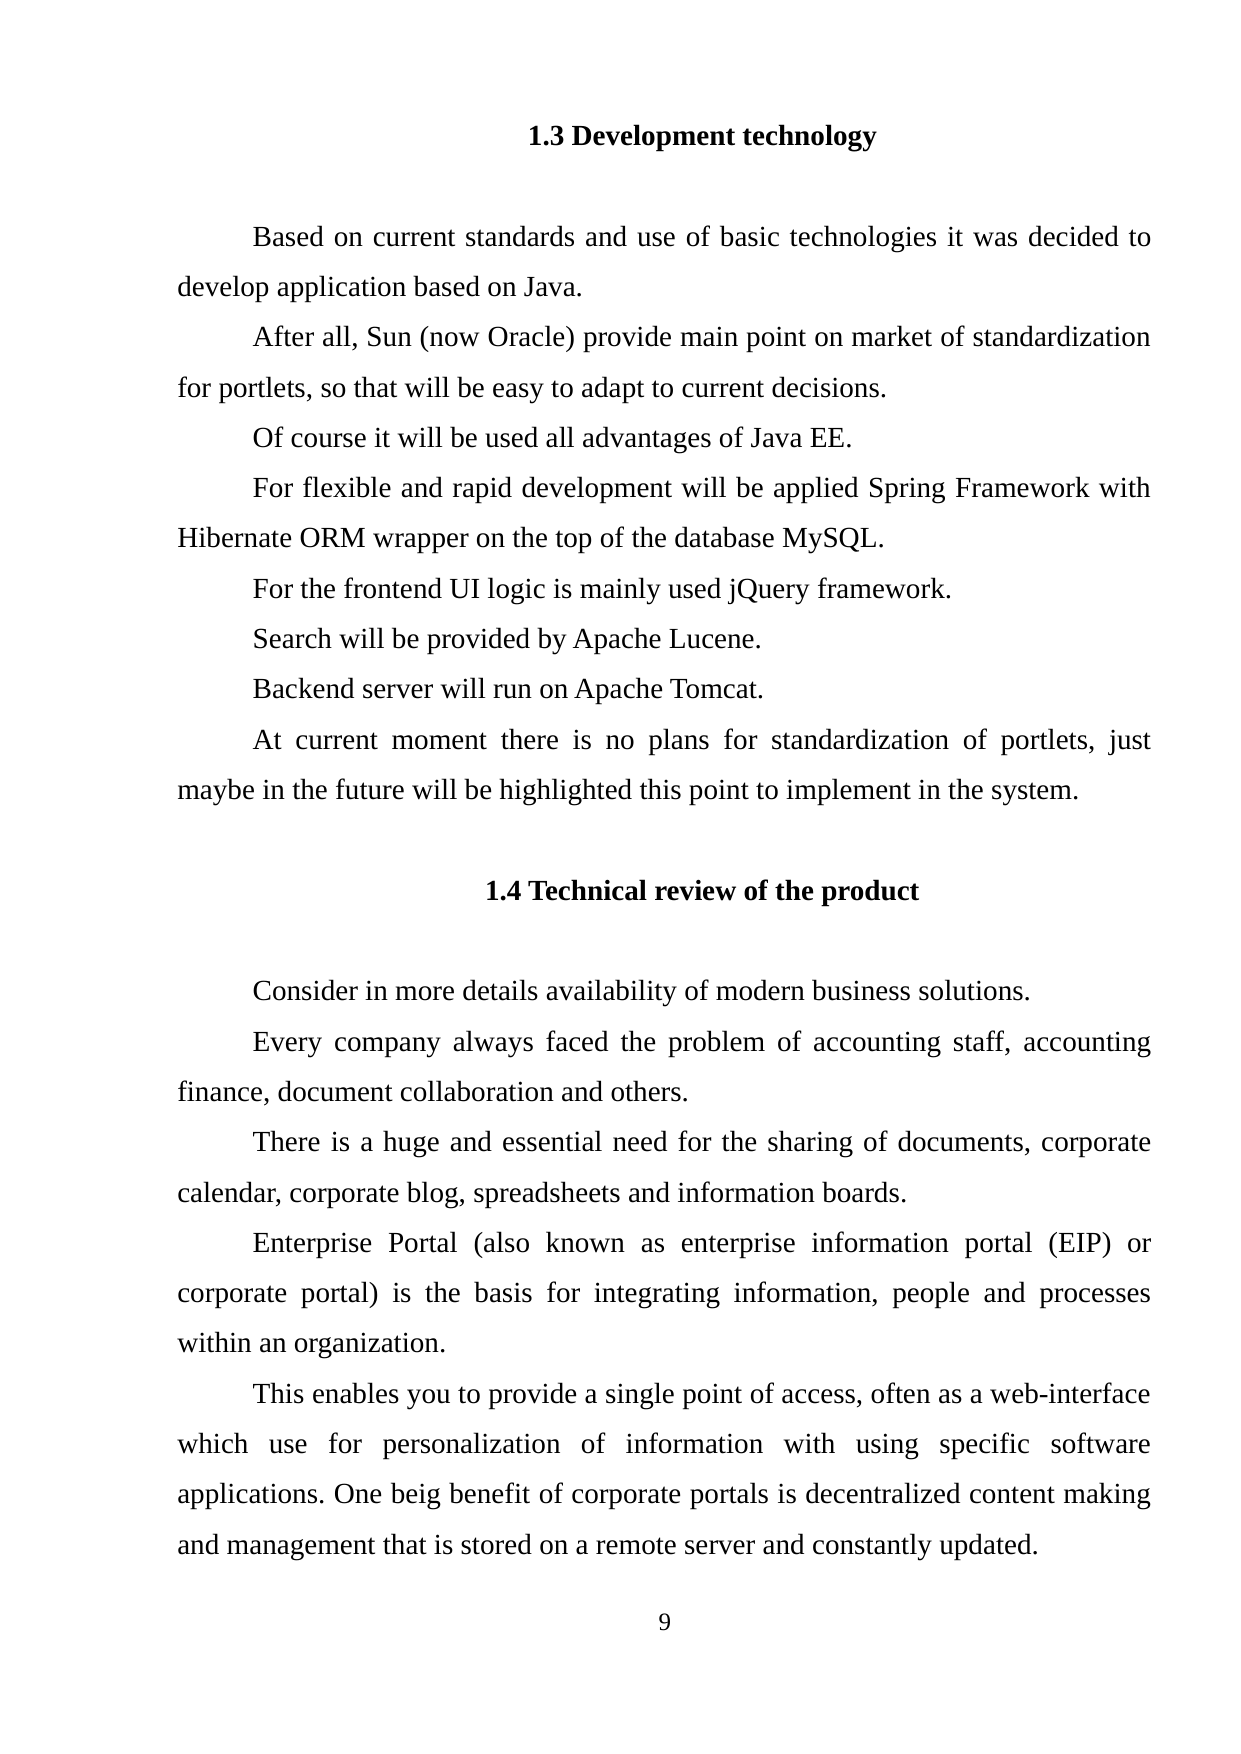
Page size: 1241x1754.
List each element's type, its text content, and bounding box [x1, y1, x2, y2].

text Search will be provided by Apache Lucene. [177, 621, 1152, 655]
text This enables you to provide a single point of access, often as a web-interface which use for personalization of information with using specific software applications. One beig benefit of corporate portals is decentralized content making and management that is stored on a remote server and constantly updated. [177, 1376, 1152, 1560]
text At current moment there is no plans for standardization of portlets, just maybe in the future will be highlighted this point to implement in the system. [177, 722, 1152, 806]
text After all, Sun (now Oracle) provide main point on market of standardization for portlets, so that will be easy to adapt to current decisions. [177, 319, 1152, 403]
text Backend server will run on Apache Tomcat. [177, 672, 1152, 705]
text Of course it will be used all advantages of Java EE. [177, 420, 1152, 453]
text For flexible and rapid development will be applied Spring Framework with Hibernate ORM wrapper on the top of the database MySQL. [177, 470, 1152, 554]
text Enterprise Portal (also known as enterprise information portal (EIP) or corporate portal) is the basis for integrating information, people and processes within an organization. [177, 1225, 1152, 1359]
text 1.4 Technical review of the product [177, 873, 1152, 906]
text Based on current standards and use of basic technologies it was decided to develop application based on Java. [177, 219, 1152, 303]
text Consider in more details availability of modern business solutions. [177, 973, 1152, 1007]
text 1.3 Development technology [177, 118, 1152, 152]
text For the frontend UI logic is mainly used jQuery framework. [177, 571, 1152, 604]
text There is a huge and essential need for the sharing of documents, corporate calendar, corporate blog, spreadsheets and information boards. [177, 1124, 1152, 1208]
text Every company always faced the problem of accounting staff, accounting finance, document collaboration and others. [177, 1024, 1152, 1108]
